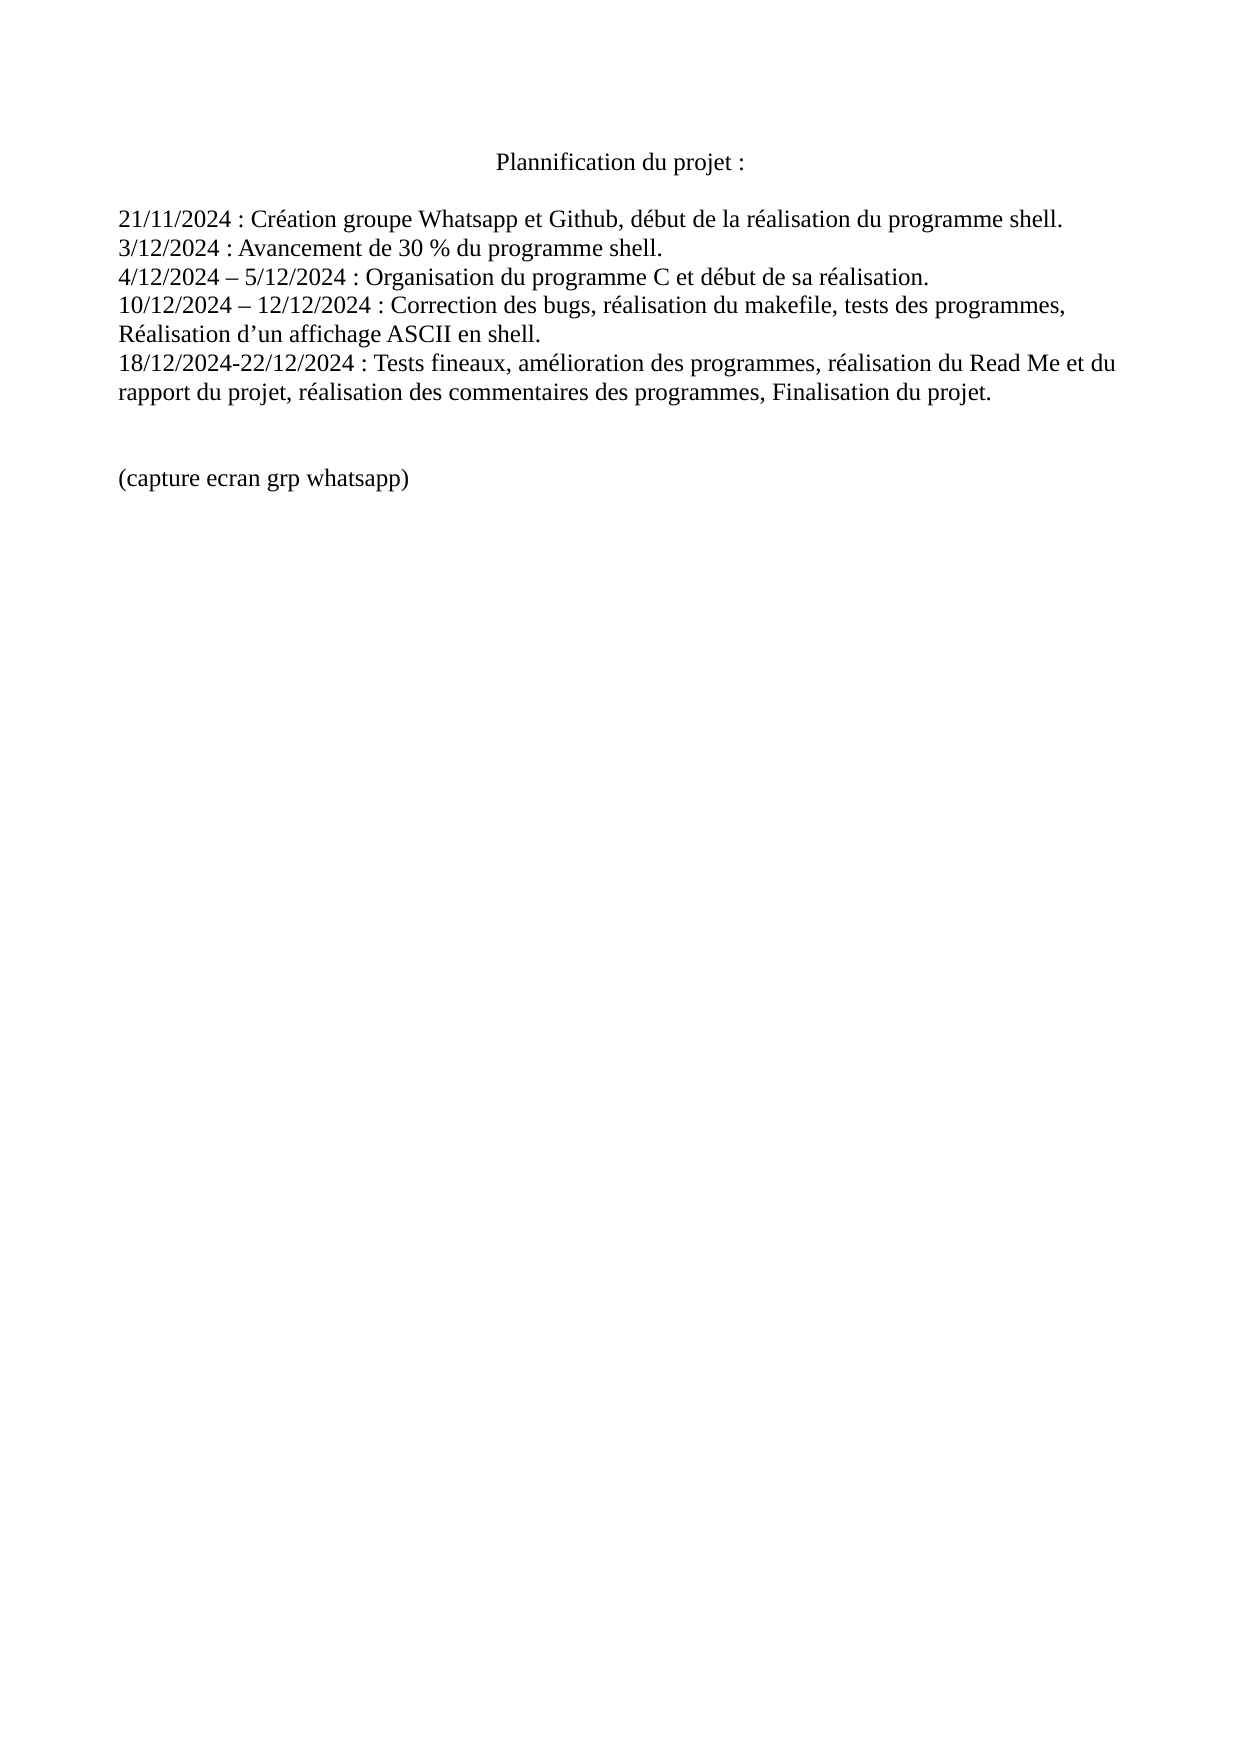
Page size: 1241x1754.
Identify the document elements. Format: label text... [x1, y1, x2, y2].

text 10/12/2024 – 12/12/2024 : Correction des bugs, réalisation du makefile, tests des programmes, Réalisation d’un affichage ASCII en shell. [118, 291, 1122, 348]
text 3/12/2024 : Avancement de 30 % du programme shell. [118, 233, 1122, 262]
text 4/12/2024 – 5/12/2024 : Organisation du programme C et début de sa réalisation. [118, 262, 1122, 291]
text Plannification du projet : [118, 147, 1122, 176]
text (capture ecran grp whatsapp) [118, 463, 1122, 492]
text 21/11/2024 : Création groupe Whatsapp et Github, début de la réalisation du programme shell. [118, 204, 1122, 233]
text 18/12/2024-22/12/2024 : Tests fineaux, amélioration des programmes, réalisation du Read Me et du rapport du projet, réalisation des commentaires des programmes, Finalisation du projet. [118, 348, 1122, 406]
